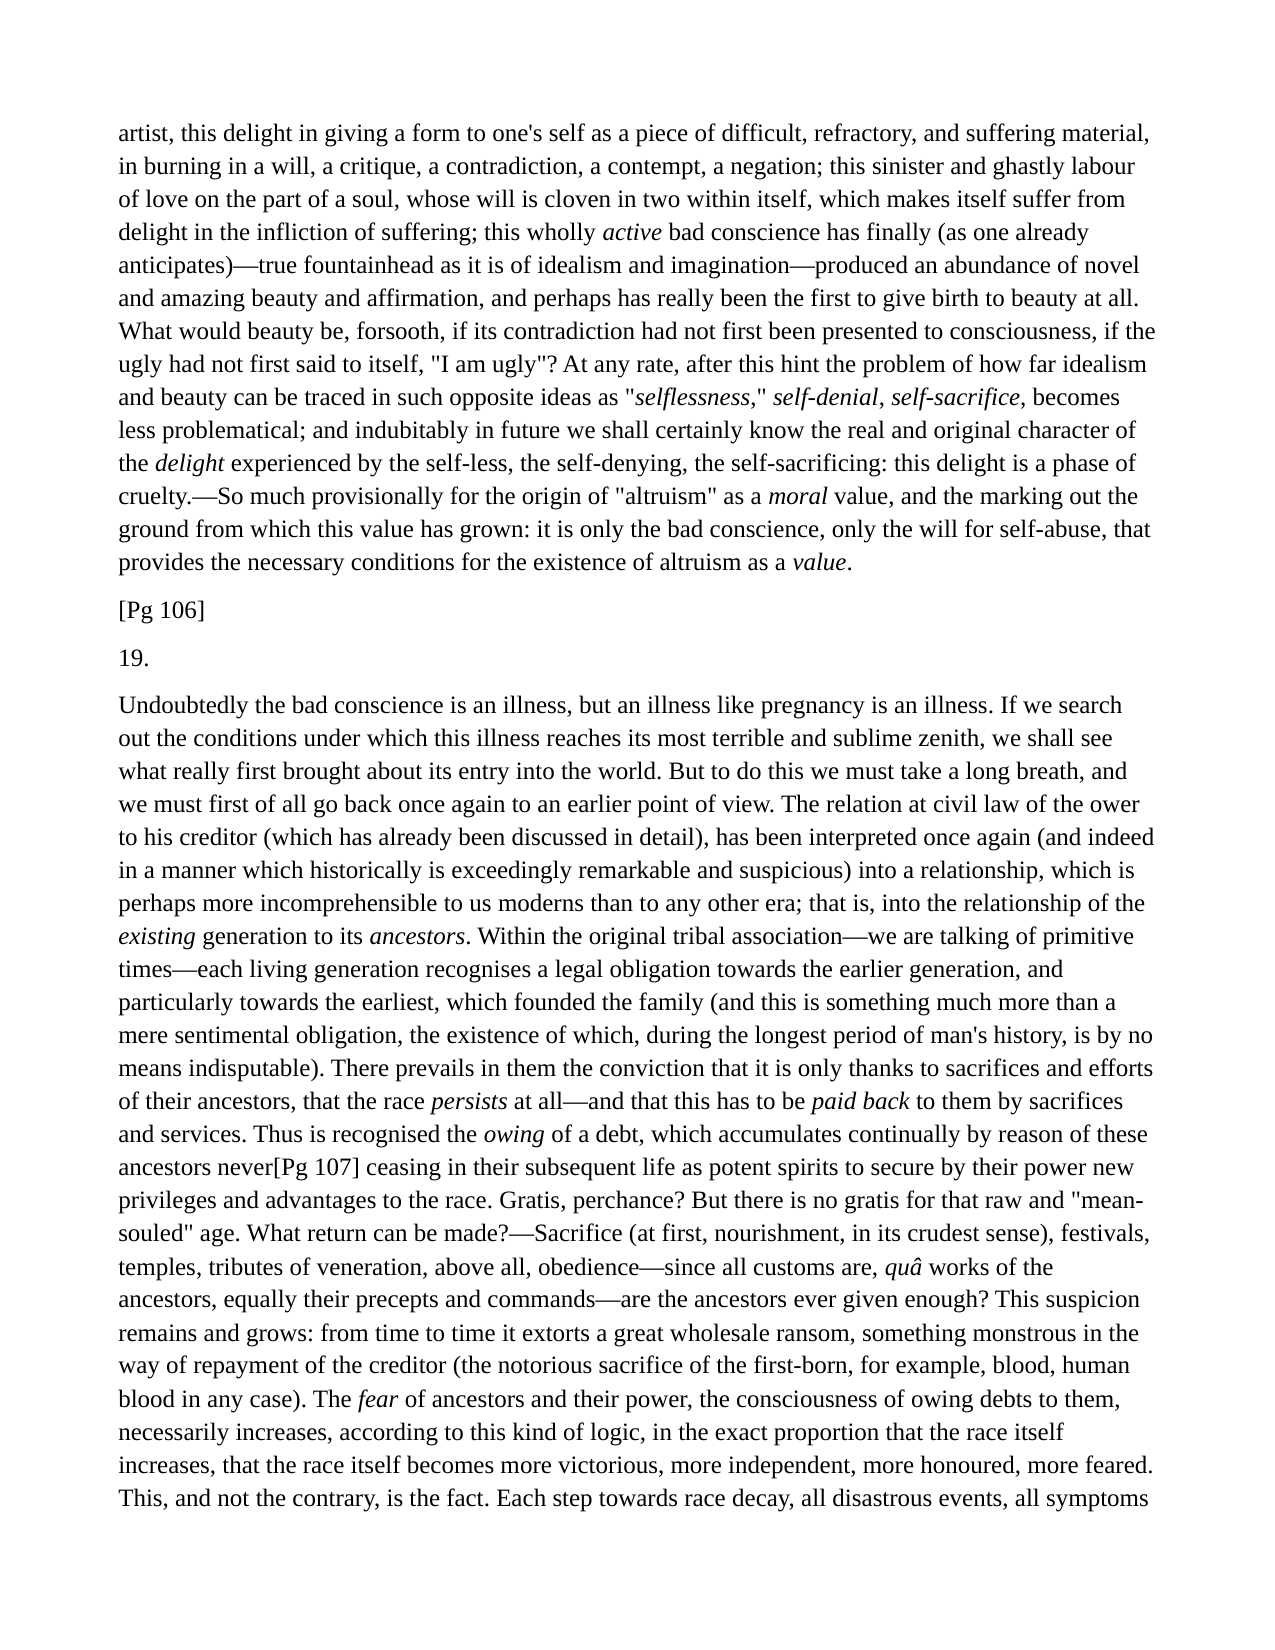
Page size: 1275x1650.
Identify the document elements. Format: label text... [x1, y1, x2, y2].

text [Pg 106] [118, 595, 1157, 624]
text Undoubtedly the bad conscience is an illness, but an illness like pregnancy is an illness. If we search out the conditions under which this illness reaches its most terrible and sublime zenith, we shall see what really first brought about its entry into the world. But to do this we must take a long breath, and we must first of all go back once again to an earlier point of view. The relation at civil law of the ower to his creditor (which has already been discussed in detail), has been interpreted once again (and indeed in a manner which historically is exceedingly remarkable and suspicious) into a relationship, which is perhaps more incomprehensible to us moderns than to any other era; that is, into the relationship of the existing generation to its ancestors. Within the original tribal association—we are talking of primitive times—each living generation recognises a legal obligation towards the earlier generation, and particularly towards the earliest, which founded the family (and this is something much more than a mere sentimental obligation, the existence of which, during the longest period of man's history, is by no means indisputable). There prevails in them the conviction that it is only thanks to sacrifices and efforts of their ancestors, that the race persists at all—and that this has to be paid back to them by sacrifices and services. Thus is recognised the owing of a debt, which accumulates continually by reason of these ancestors never[Pg 107] ceasing in their subsequent life as potent spirits to secure by their power new privileges and advantages to the race. Gratis, perchance? But there is no gratis for that raw and "mean-souled" age. What return can be made?—Sacrifice (at first, nourishment, in its crudest sense), festivals, temples, tributes of veneration, above all, obedience—since all customs are, quâ works of the ancestors, equally their precepts and commands—are the ancestors ever given enough? This suspicion remains and grows: from time to time it extorts a great wholesale ransom, something monstrous in the way of repayment of the creditor (the notorious sacrifice of the first-born, for example, blood, human blood in any case). The fear of ancestors and their power, the consciousness of owing debts to them, necessarily increases, according to this kind of logic, in the exact proportion that the race itself increases, that the race itself becomes more victorious, more independent, more honoured, more feared. This, and not the contrary, is the fact. Each step towards race decay, all disastrous events, all symptoms [118, 690, 1157, 1511]
text 19. [118, 643, 1157, 671]
text artist, this delight in giving a form to one's self as a piece of difficult, refractory, and suffering material, in burning in a will, a critique, a contradiction, a contempt, a negation; this sinister and ghastly labour of love on the part of a soul, whose will is cloven in two within itself, which makes itself suffer from delight in the infliction of suffering; this wholly active bad conscience has finally (as one already anticipates)—true fountainhead as it is of idealism and imagination—produced an abundance of novel and amazing beauty and affirmation, and perhaps has really been the first to give birth to beauty at all. What would beauty be, forsooth, if its contradiction had not first been presented to consciousness, if the ugly had not first said to itself, "I am ugly"? At any rate, after this hint the problem of how far idealism and beauty can be traced in such opposite ideas as "selflessness," self-denial, self-sacrifice, becomes less problematical; and indubitably in future we shall certainly know the real and original character of the delight experienced by the self-less, the self-denying, the self-sacrificing: this delight is a phase of cruelty.—So much provisionally for the origin of "altruism" as a moral value, and the marking out the ground from which this value has grown: it is only the bad conscience, only the will for self-abuse, that provides the necessary conditions for the existence of altruism as a value. [118, 118, 1157, 576]
